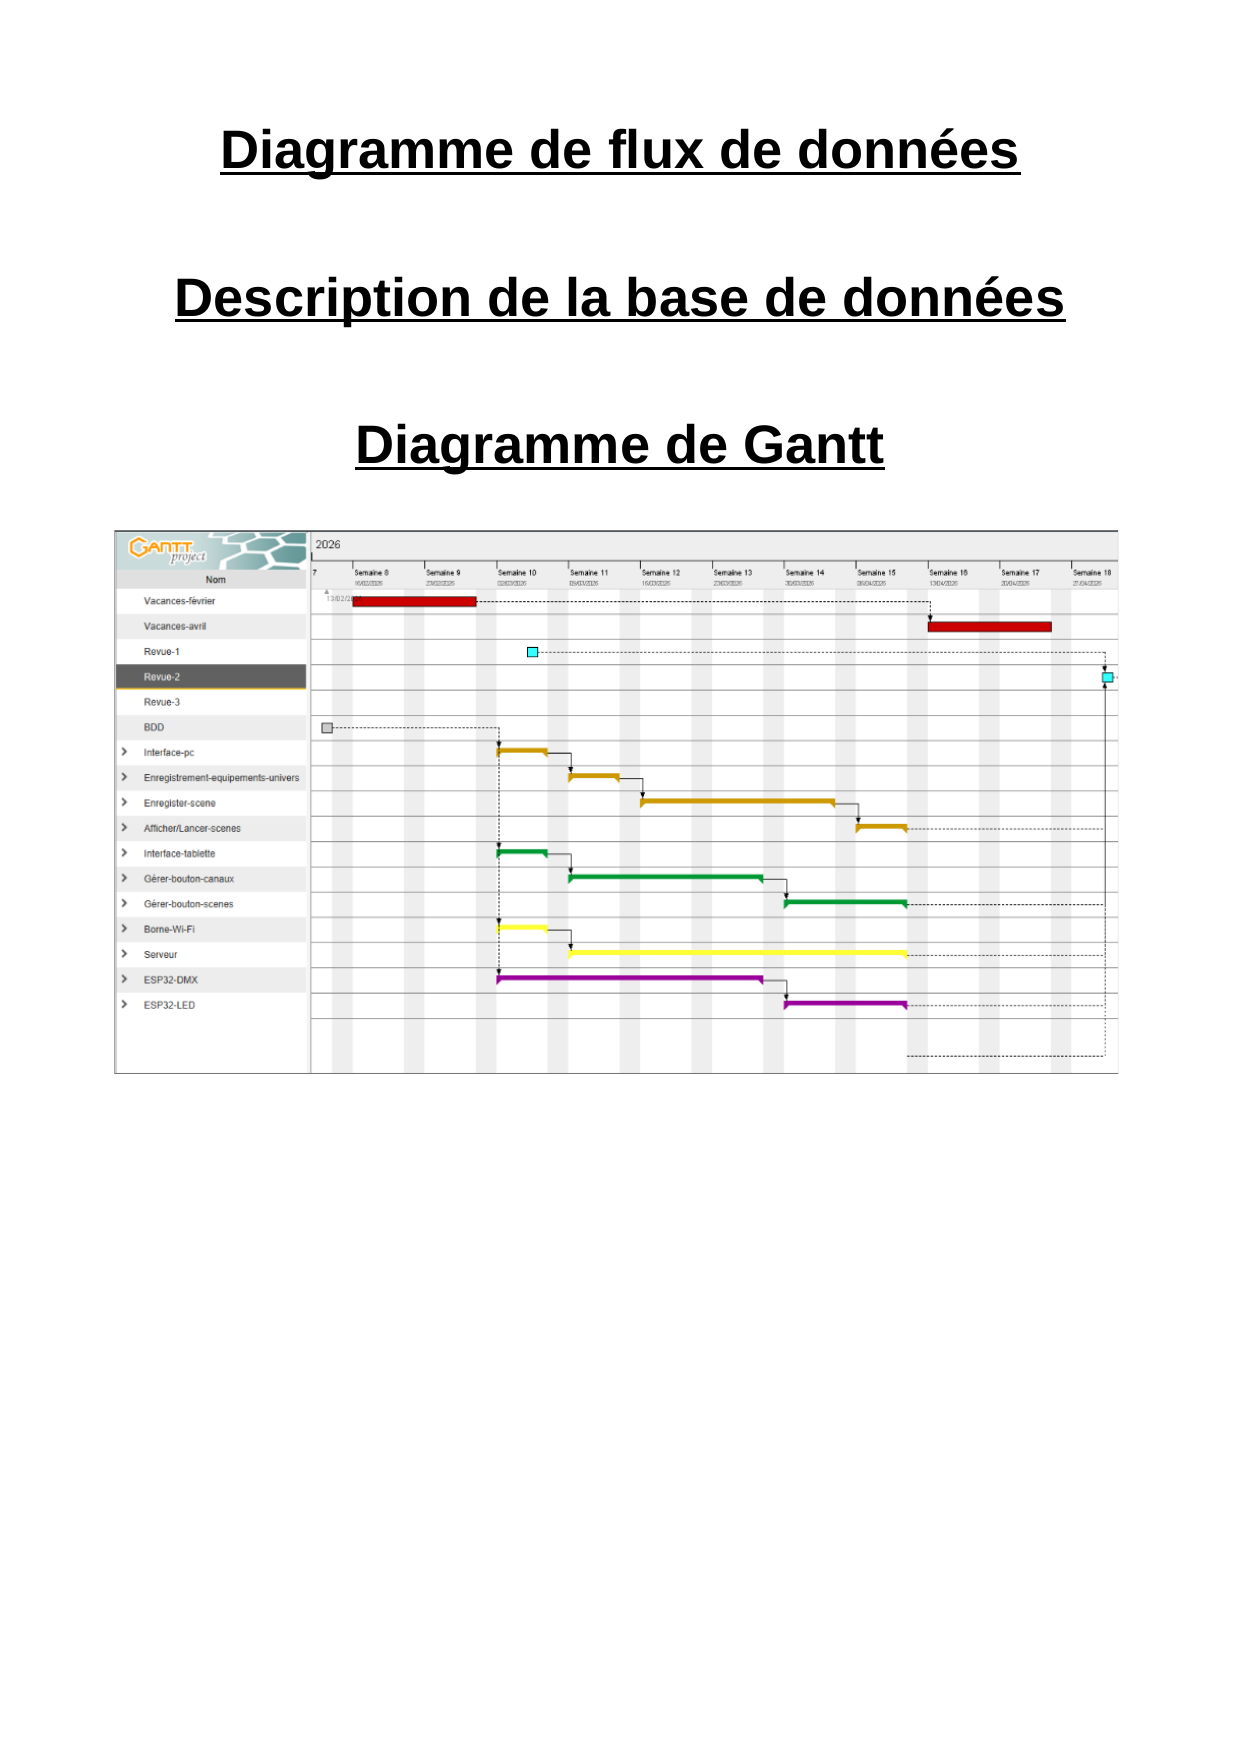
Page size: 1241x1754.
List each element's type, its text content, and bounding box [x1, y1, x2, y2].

subtitle Description de la base de données [118, 266, 1122, 328]
subtitle Diagramme de flux de données [118, 118, 1122, 180]
picture [114, 530, 1119, 1074]
subtitle Diagramme de Gantt [118, 413, 1122, 475]
